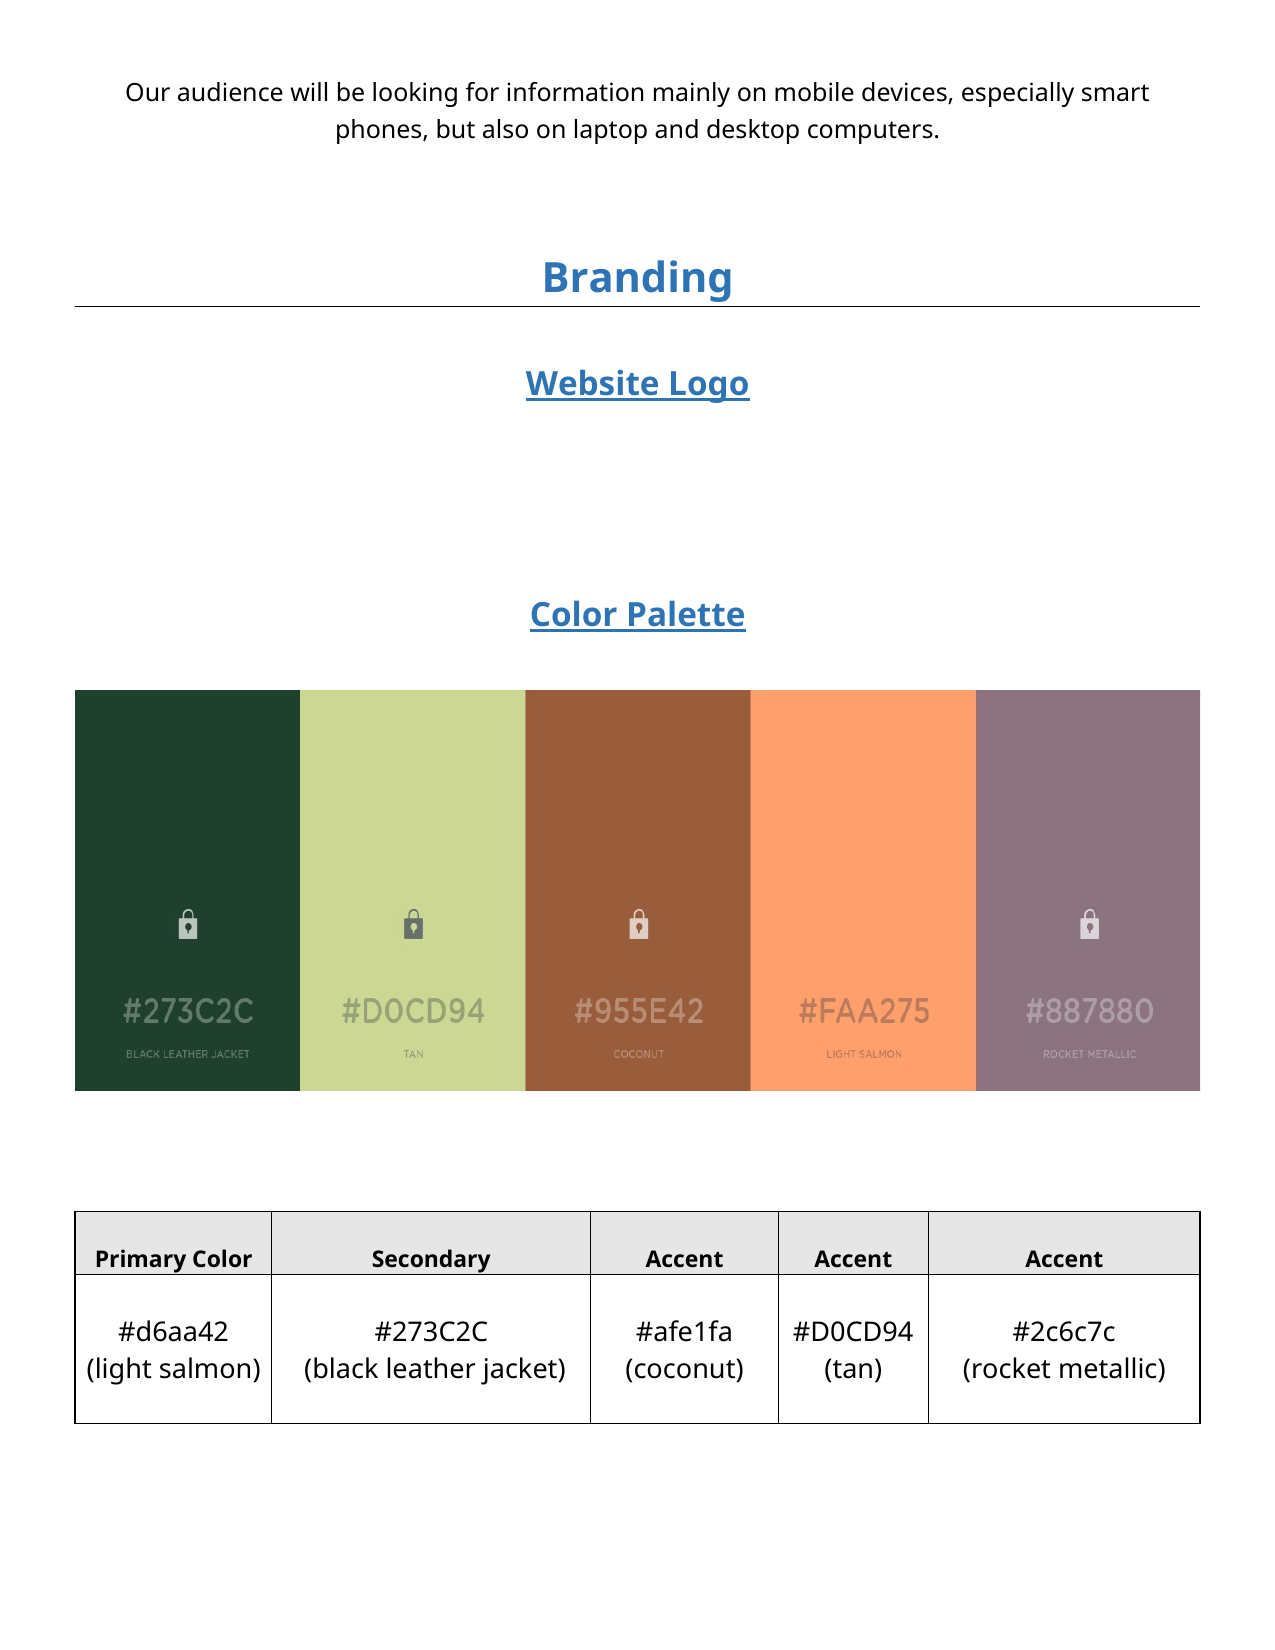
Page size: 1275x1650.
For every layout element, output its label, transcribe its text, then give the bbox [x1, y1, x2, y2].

subtitle Branding [75, 247, 1200, 306]
subtitle Color Palette [75, 591, 1200, 637]
text Our audience will be looking for information mainly on mobile devices, especially smart phones, but also on laptop and desktop computers. [75, 75, 1200, 146]
table_header Secondary [272, 1212, 590, 1274]
subtitle Website Logo [75, 360, 1200, 405]
table_cell #2c6c7c (rocket metallic) [929, 1275, 1199, 1423]
picture [75, 690, 1200, 1091]
table_header Accent [779, 1212, 928, 1274]
table_header Accent [591, 1212, 778, 1274]
table_header Accent [929, 1212, 1199, 1274]
table_cell #d6aa42 (light salmon) [76, 1275, 271, 1423]
table_header Primary Color [76, 1212, 271, 1274]
table_cell #D0CD94 (tan) [779, 1275, 928, 1423]
table_cell #273C2C (black leather jacket) [272, 1275, 590, 1423]
table_cell #afe1fa (coconut) [591, 1275, 778, 1423]
